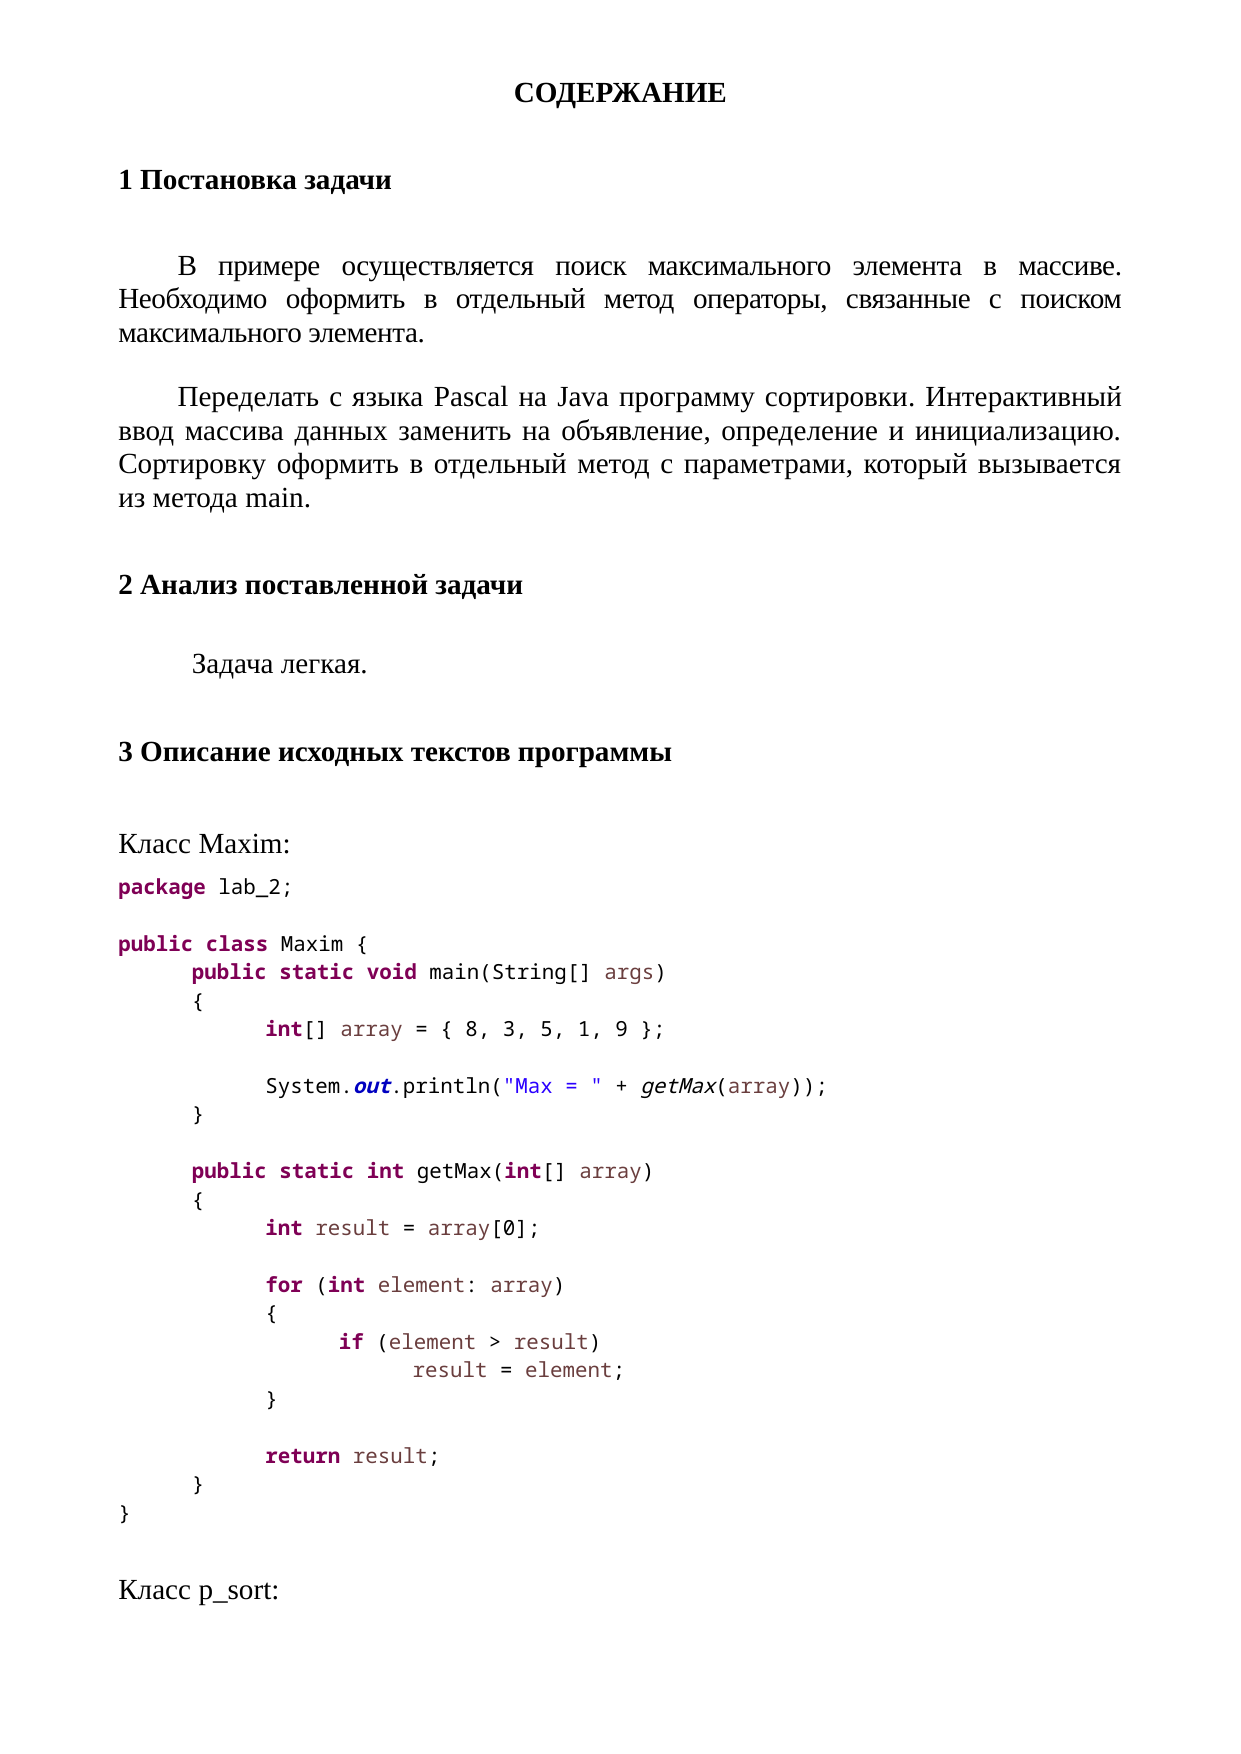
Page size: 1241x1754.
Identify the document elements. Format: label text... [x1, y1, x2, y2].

text Задача легкая. [118, 647, 1122, 680]
text result = element; [118, 1355, 1122, 1384]
text { [118, 1185, 1122, 1213]
text Переделать с языка Pascal на Java программу сортировки. Интерактивный ввод массива данных заменить на объявление, определение и инициализацию. Сортировку оформить в отдельный метод с параметрами, который вызывается из метода main. [118, 379, 1122, 513]
text { [118, 1298, 1122, 1327]
text if (element > result) [118, 1327, 1122, 1355]
text System.out.println("Max = " + getMax(array)); [118, 1071, 1122, 1099]
text } [118, 1384, 1122, 1412]
text } [118, 1469, 1122, 1498]
text 2 Анализ поставленной задачи [118, 567, 1122, 601]
text } [118, 1498, 1122, 1526]
text СОДЕРЖАНИЕ [118, 75, 1122, 108]
text 1 Постановка задачи [118, 162, 1122, 196]
text public static int getMax(int[] array) [118, 1156, 1122, 1185]
text public static void main(String[] args) [118, 957, 1122, 986]
text Класс p_sort: [118, 1572, 1122, 1606]
text Класс Maxim: [118, 826, 1122, 859]
text return result; [118, 1441, 1122, 1469]
text public class Maxim { [118, 929, 1122, 957]
text 3 Описание исходных текстов программы [118, 734, 1122, 767]
text } [118, 1099, 1122, 1128]
text for (int element: array) [118, 1270, 1122, 1298]
text int result = array[0]; [118, 1213, 1122, 1242]
text В примере осуществляется поиск максимального элемента в массиве. Необходимо оформить в отдельный метод операторы, связанные с поиском максимального элемента. [118, 248, 1122, 349]
text int[] array = { 8, 3, 5, 1, 9 }; [118, 1014, 1122, 1043]
text { [118, 986, 1122, 1014]
text package lab_2; [118, 872, 1122, 900]
